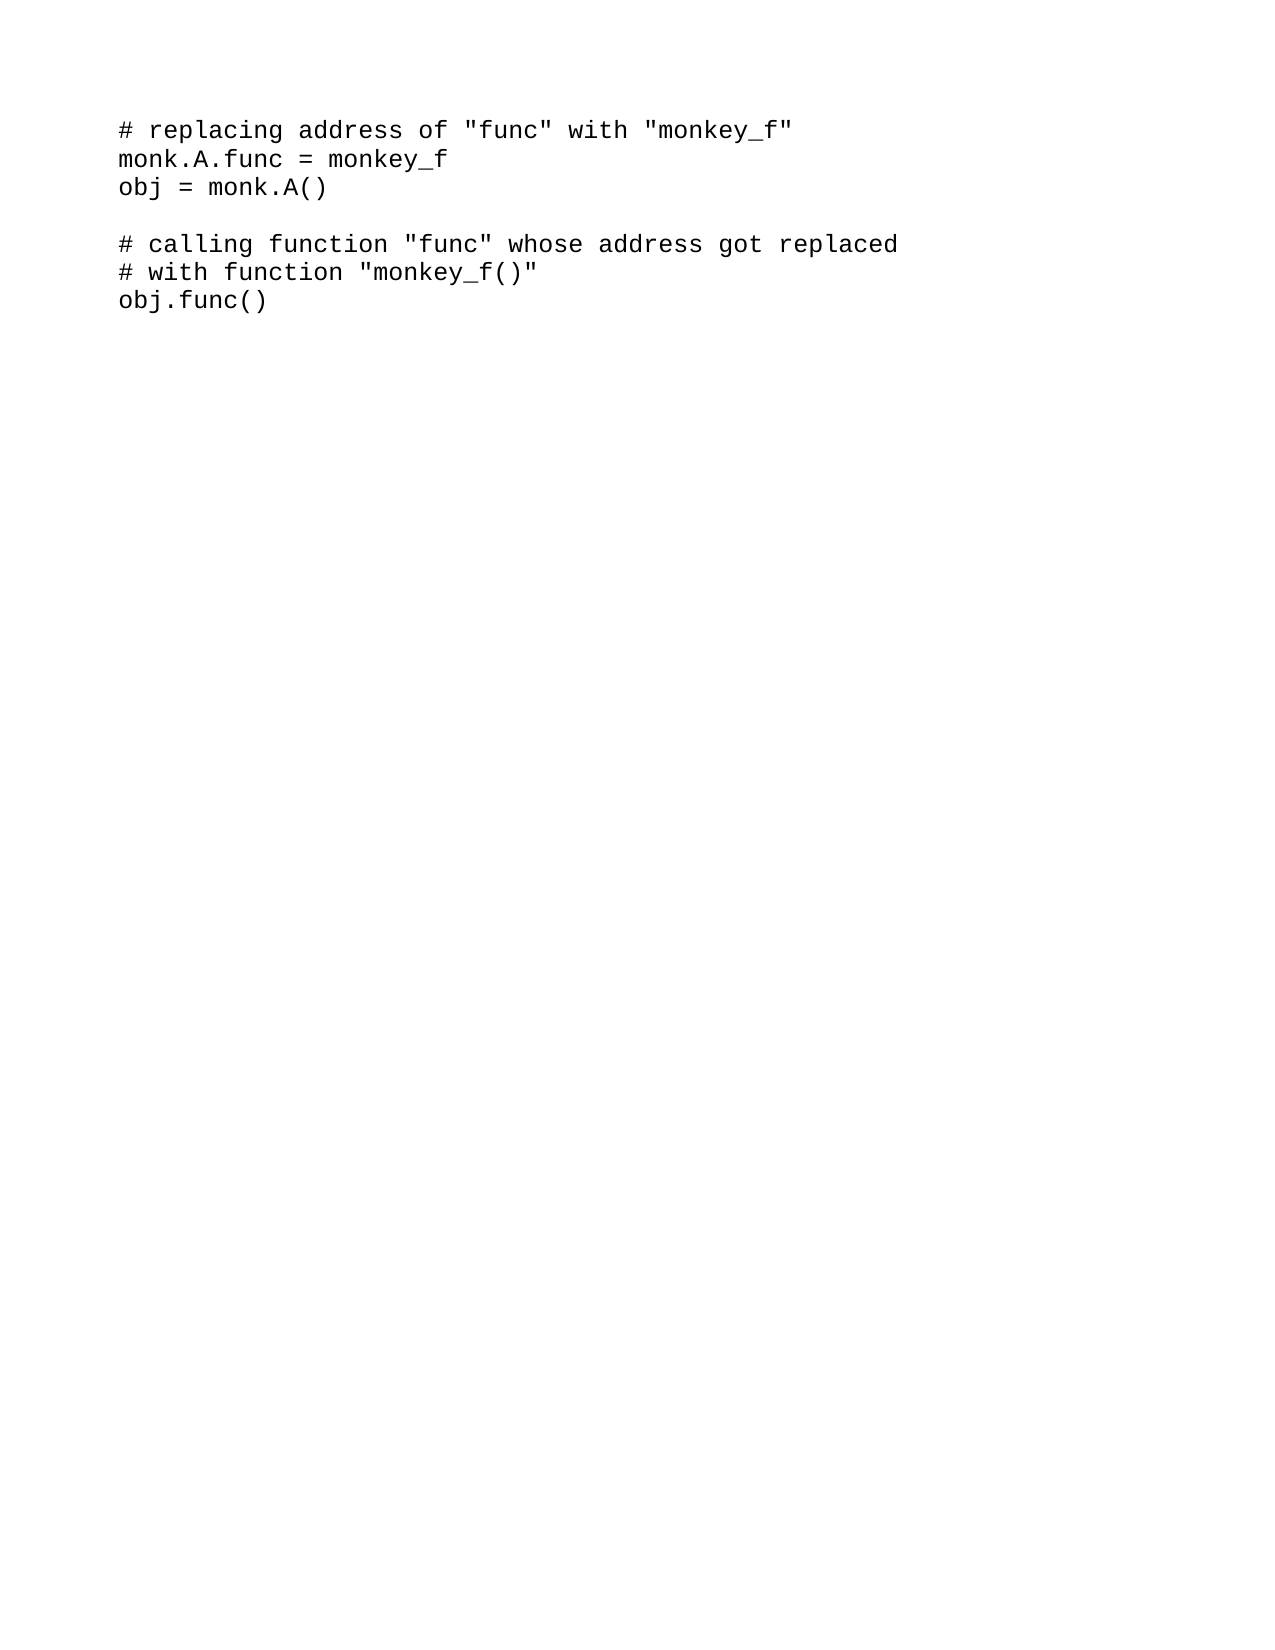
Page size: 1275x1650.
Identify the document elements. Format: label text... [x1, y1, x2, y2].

text # replacing address of "func" with "monkey_f" [118, 118, 1157, 146]
text obj = monk.A() [118, 175, 1157, 203]
text monk.A.func = monkey_f [118, 146, 1157, 175]
text obj.func() [118, 288, 1157, 316]
text # calling function "func" whose address got replaced [118, 231, 1157, 260]
text # with function "monkey_f()" [118, 260, 1157, 288]
